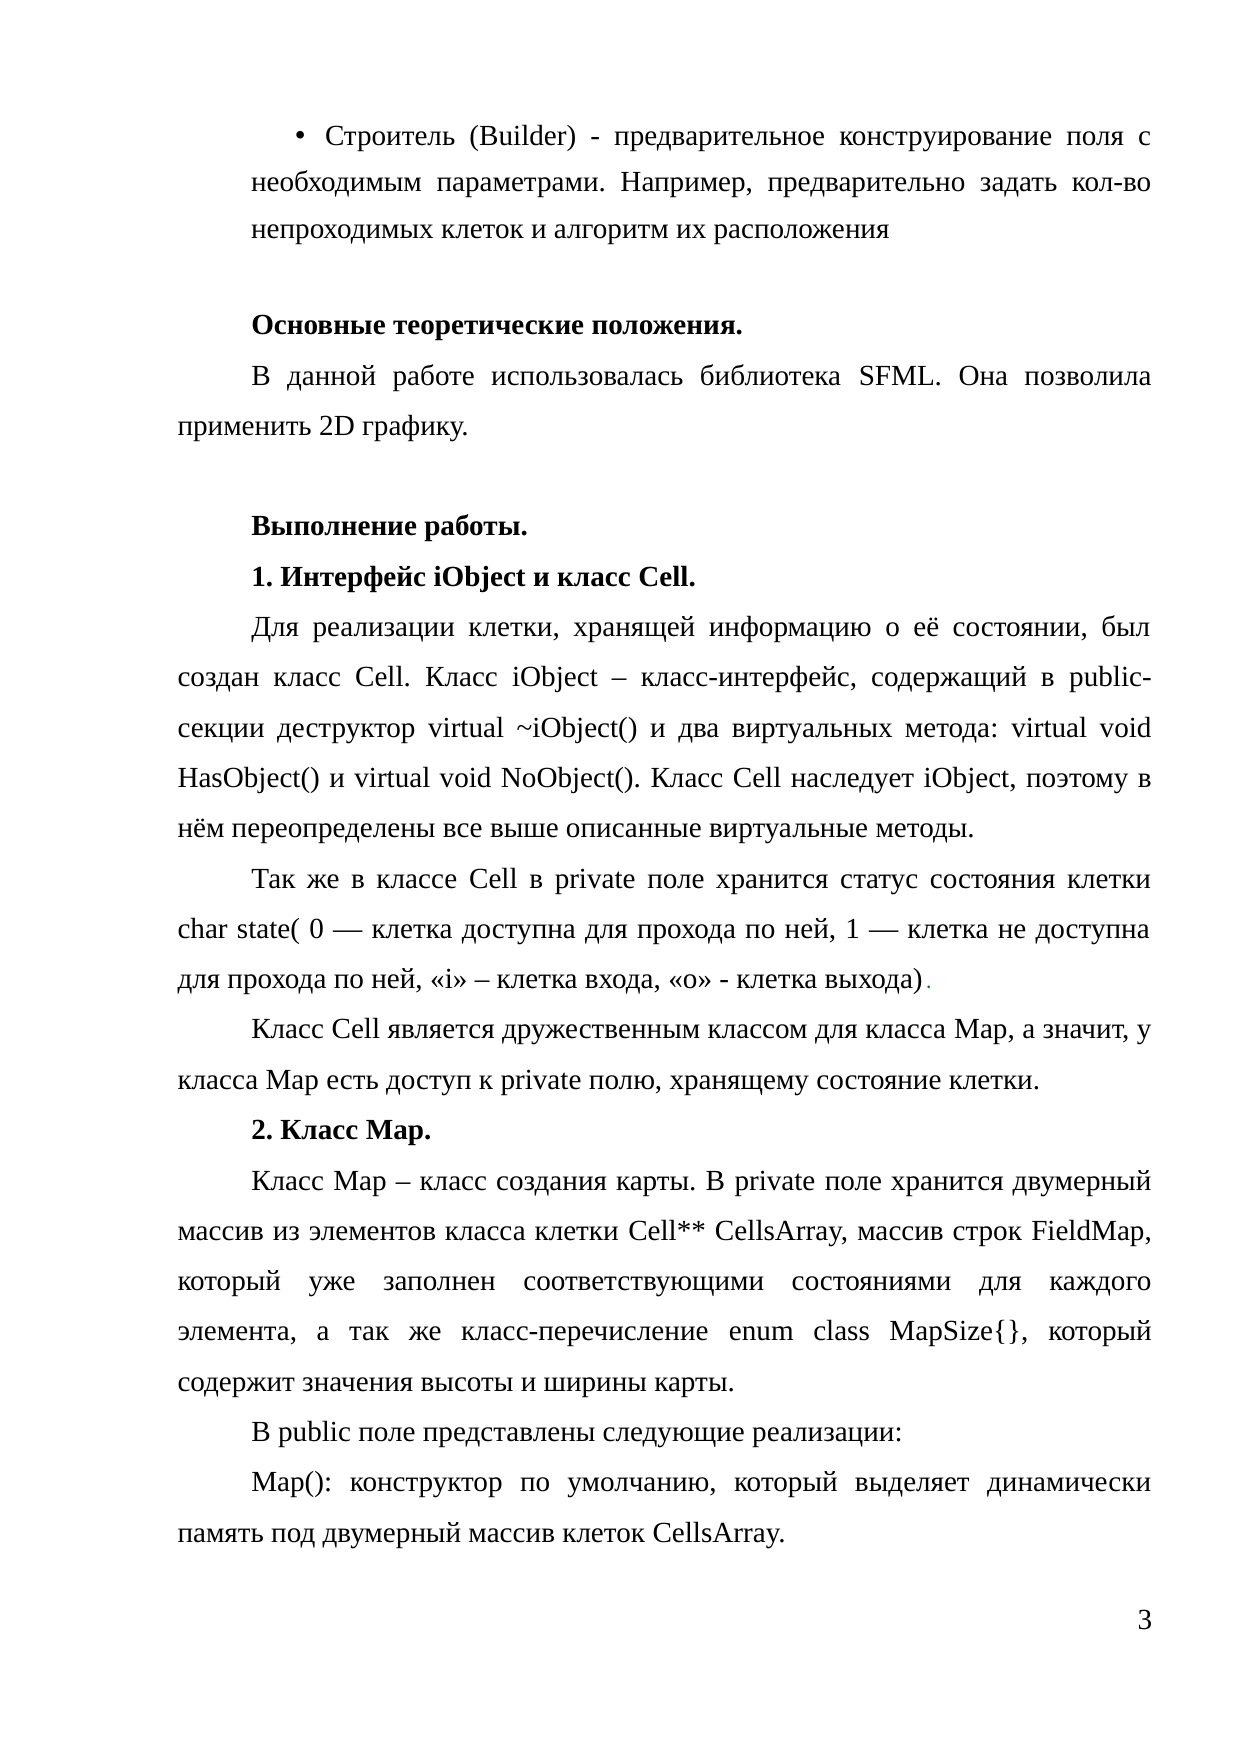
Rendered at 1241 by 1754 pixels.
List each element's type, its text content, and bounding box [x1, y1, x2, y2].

text В public поле представлены следующие реализации: [177, 1414, 1152, 1448]
text Для реализации клетки, хранящей информацию о её состоянии, был создан класс Cell. Класс iObject – класс-интерфейс, содержащий в public-секции деструктор virtual ~iObject() и два виртуальных метода: virtual void HasObject() и virtual void NoObject(). Класс Cell наследует iObject, поэтому в нём переопределены все выше описанные виртуальные методы. [177, 609, 1152, 844]
subtitle Выполнение работы. [177, 508, 1152, 542]
text Так же в классе Cell в private поле хранится статус состояния клетки char state( 0 — клетка доступна для прохода по ней, 1 — клетка не доступна для прохода по ней, «i» – клетка входа, «o» - клетка выхода). [177, 861, 1152, 995]
list Строитель (Builder) - предварительное конструирование поля с необходимым параметрами. Например, предварительно задать кол-во непроходимых клеток и алгоритм их расположения [221, 118, 1152, 244]
text Класс Cell является дружественным классом для класса Map, а значит, у класса Map есть доступ к private полю, хранящему состояние клетки. [177, 1012, 1152, 1096]
text В данной работе использовалась библиотека SFML. Она позволила применить 2D графику. [177, 358, 1152, 441]
text 2. Класс Map. [177, 1112, 1152, 1146]
subtitle Основные теоретические положения. [177, 307, 1152, 341]
text Класс Map – класс создания карты. В private поле хранится двумерный массив из элементов класса клетки Cell** CellsArray, массив строк FieldMap, который уже заполнен соответствующими состояниями для каждого элемента, а так же класс-перечисление enum class MapSize{}, который содержит значения высоты и ширины карты. [177, 1163, 1152, 1397]
text Map(): конструктор по умолчанию, который выделяет динамически память под двумерный массив клеток CellsArray. [177, 1464, 1152, 1548]
text 1. Интерфейс iObject и класс Cell. [177, 559, 1152, 592]
